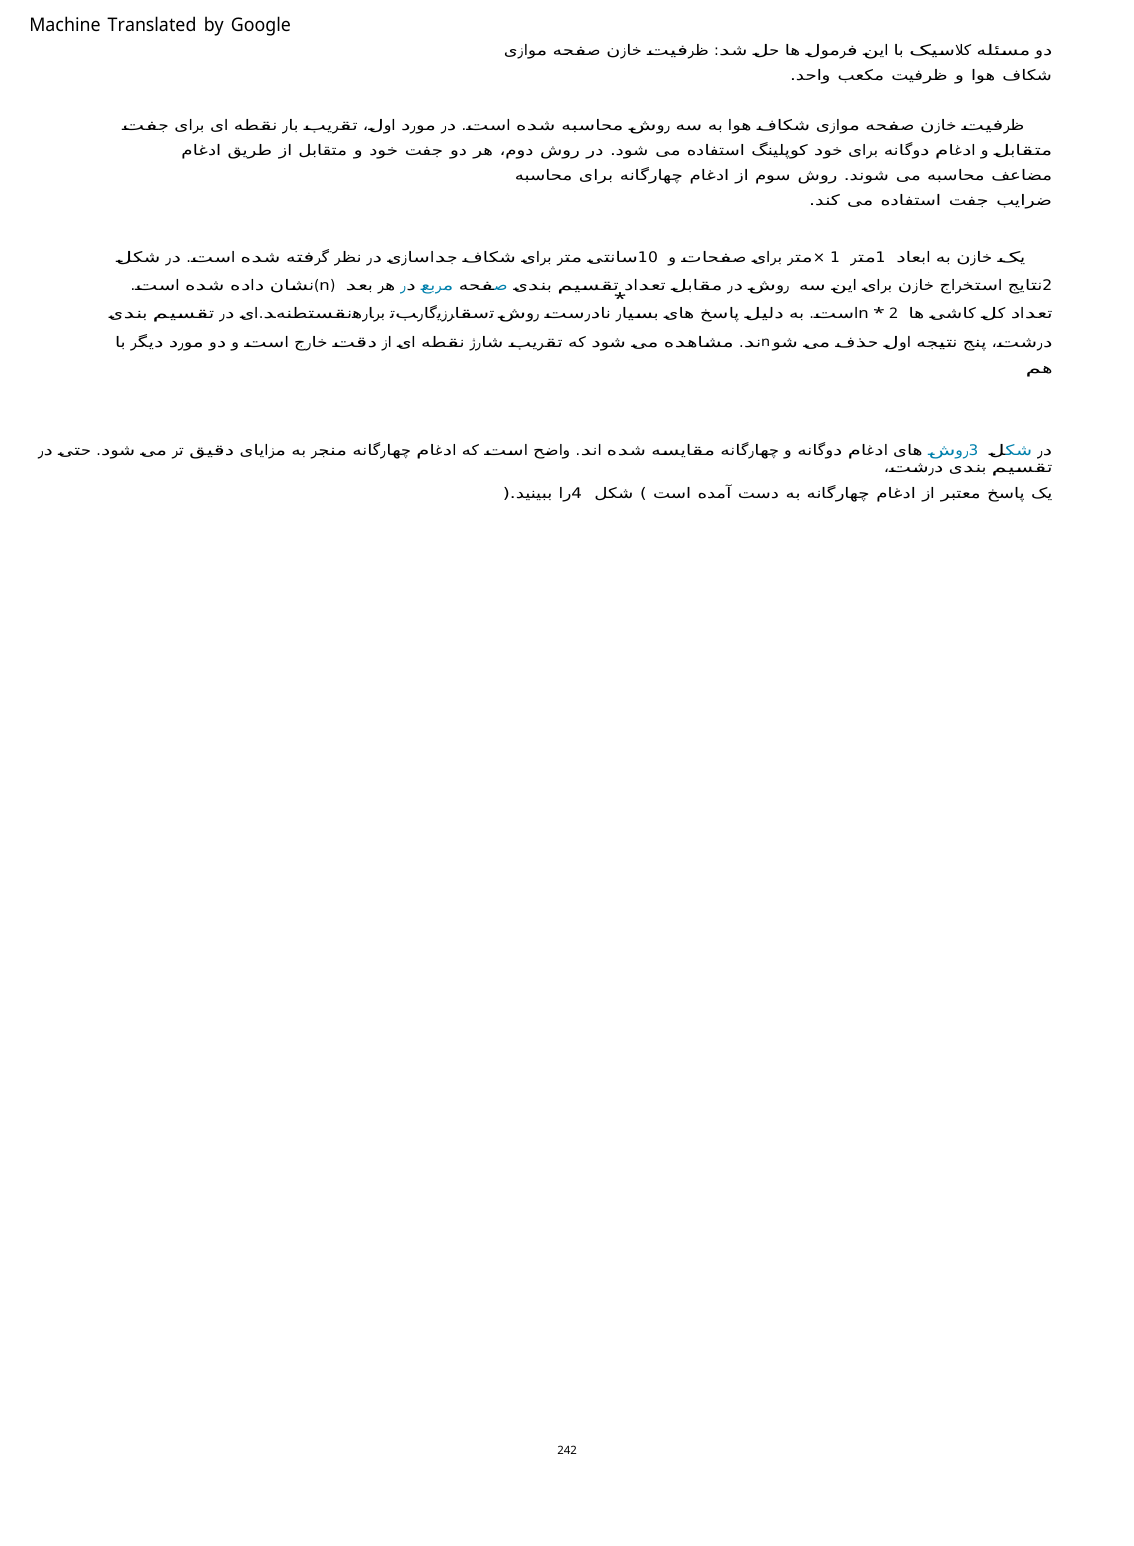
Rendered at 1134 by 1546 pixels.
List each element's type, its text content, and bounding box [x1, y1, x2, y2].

text ﺿﺮاﯾﺐ ﺟﻔﺖ اﺳﺘﻔﺎده ﻣﯽ ﮐﻨﺪ. [17, 192, 1052, 209]
text دو ﻣﺴﺌﻠﻪ ﮐﻼﺳﯿﮏ ﺑﺎ اﯾﻦ ﻓﺮﻣﻮل ﻫﺎ ﺣﻞ ﺷﺪ: ﻇﺮﻓﯿﺖ ﺧﺎزن ﺻﻔﺤﻪ ﻣﻮازی [90, 33, 1052, 58]
text ﯾﮏ ﭘﺎﺳﺦ ﻣﻌﺘﺒﺮ از ادﻏﺎم ﭼﻬﺎرﮔﺎﻧﻪ ﺑﻪ دﺳﺖ آﻣﺪه اﺳﺖ ) ﺷﮑﻞ 4را ﺑﺒﯿﻨﯿﺪ.( [17, 484, 1052, 502]
text ﯾﮏ ﺧﺎزن ﺑﻪ اﺑﻌﺎد 1ﻣﺘﺮ 1 ×ﻣﺘﺮ ﺑﺮای ﺻﻔﺤﺎت و 10ﺳﺎﻧﺘﯽ ﻣﺘﺮ ﺑﺮای ﺷﮑﺎف ﺟﺪاﺳﺎزی در ﻧﻈﺮ ﮔﺮﻓﺘﻪ ﺷﺪه اﺳﺖ. در ﺷﮑﻞ 2ﻧﺘﺎﯾﺞ اﺳﺘﺨﺮاج ﺧﺎزن ﺑﺮای اﯾﻦ ﺳﻪ روش در ﻣﻘﺎﺑﻞ ﺗﻌﺪاد ﺗﻘﺴﯿﻢ ﺑﻨﺪی ﺻﻔﺤﻪ ﻣﺮﺑﻊ در ﻫﺮ ﺑﻌﺪ (n)ﻧﺸﺎن داده ﺷﺪه اﺳﺖ. ﺗﻌﺪاد ﮐﻞ ﮐﺎﺷﯽ ﻫﺎ n * 2اﺳﺖ. ﺑﻪ دﻟﯿﻞ ﭘﺎﺳﺦ ﻫﺎی ﺑﺴﯿﺎر ﻧﺎدرﺳﺖ روش ﺗﺳﻘﺎﺮزﯾﮔﺎرﺐﺗ ﺑﺮﺎرﻫﻧﻘﺴﺘﻄﻨﻪﺪ.ای در ﺗﻘﺴﯿﻢ ﺑﻨﺪی درﺷﺖ، ﭘﻨﺞ ﻧﺘﯿﺠﻪ اول ﺣﺬف ﻣﯽ ﺷﻮnﻧﺪ. ﻣﺸﺎﻫﺪه ﻣﯽ ﺷﻮد ﮐﻪ ﺗﻘﺮﯾﺐ ﺷﺎرژ ﻧﻘﻄﻪ ای از دﻗﺖ ﺧﺎرج اﺳﺖ و دو ﻣﻮرد دﯾﮕﺮ ﺑﺎ ﻫﻢ [85, 249, 1052, 377]
text در ﺷﮑﻞ 3روش ﻫﺎی ادﻏﺎم دوﮔﺎﻧﻪ و ﭼﻬﺎرﮔﺎﻧﻪ ﻣﻘﺎﯾﺴﻪ ﺷﺪه اﻧﺪ. واﺿﺢ اﺳﺖ ﮐﻪ ادﻏﺎم ﭼﻬﺎرﮔﺎﻧﻪ ﻣﻨﺠﺮ ﺑﻪ ﻣﺰاﯾﺎی دﻗﯿﻖ ﺗﺮ ﻣﯽ ﺷﻮد. ﺣﺘﯽ در ﺗﻘﺴﯿﻢ ﺑﻨﺪی درﺷﺖ، [17, 442, 1052, 476]
text ﻇﺮﻓﯿﺖ ﺧﺎزن ﺻﻔﺤﻪ ﻣﻮازی ﺷﮑﺎف ﻫﻮا ﺑﻪ ﺳﻪ روش ﻣﺤﺎﺳﺒﻪ ﺷﺪه اﺳﺖ. در ﻣﻮرد اول، ﺗﻘﺮﯾﺐ ﺑﺎر ﻧﻘﻄﻪ ای ﺑﺮای ﺟﻔﺖ ﻣﺘﻘﺎﺑﻞ و ادﻏﺎم دوﮔﺎﻧﻪ ﺑﺮای ﺧﻮد ﮐﻮﭘﻠﯿﻨﮓ اﺳﺘﻔﺎده ﻣﯽ ﺷﻮد. در روش دوم، ﻫﺮ دو ﺟﻔﺖ ﺧﻮد و ﻣﺘﻘﺎﺑﻞ از ﻃﺮﯾﻖ ادﻏﺎم ﻣﻀﺎﻋﻒ ﻣﺤﺎﺳﺒﻪ ﻣﯽ ﺷﻮﻧﺪ. روش ﺳﻮم از ادﻏﺎم ﭼﻬﺎرﮔﺎﻧﻪ ﺑﺮای ﻣﺤﺎﺳﺒﻪ [121, 108, 1052, 183]
text ﺷﮑﺎف ﻫﻮا و ﻇﺮﻓﯿﺖ ﻣﮑﻌﺐ واﺣﺪ. [17, 67, 1052, 84]
